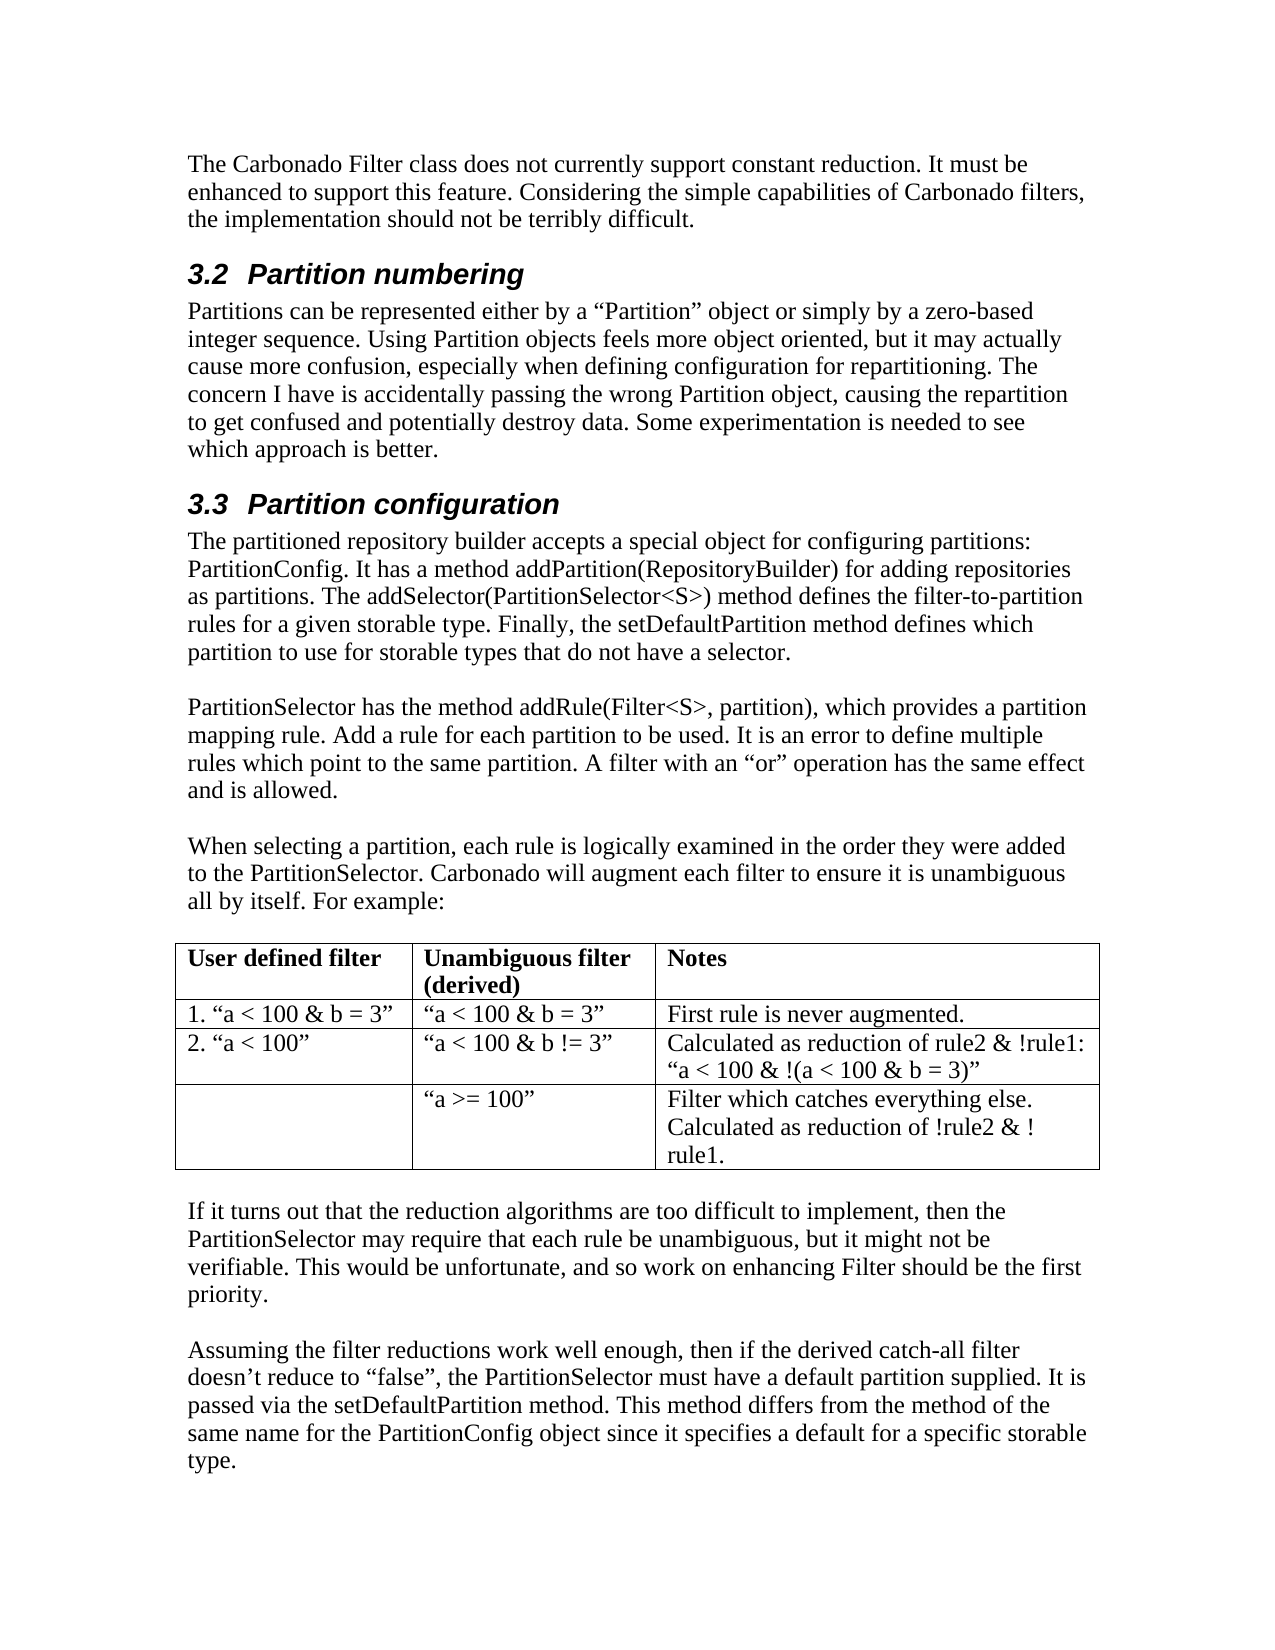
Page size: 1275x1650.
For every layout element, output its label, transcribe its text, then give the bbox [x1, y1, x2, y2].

table_cell [176, 1085, 412, 1168]
table_cell First rule is never augmented. [656, 1000, 1099, 1028]
table_cell 1. “a < 100 & b = 3” [176, 1000, 412, 1028]
text Assuming the filter reductions work well enough, then if the derived catch-all filter doesn’t reduce to “false”, the PartitionSelector must have a default partition supplied. It is passed via the setDefaultPartition method. This method differs from the method of the same name for the PartitionConfig object since it specifies a default for a specific storable type. [187, 1336, 1087, 1474]
table_header Notes [656, 944, 1099, 999]
table_cell “a >= 100” [413, 1085, 655, 1168]
table_cell Calculated as reduction of rule2 & !rule1: “a < 100 & !(a < 100 & b = 3)” [656, 1029, 1099, 1084]
subtitle Partition configuration [187, 488, 1087, 521]
table_cell “a < 100 & b != 3” [413, 1029, 655, 1084]
text The partitioned repository builder accepts a special object for configuring partitions: PartitionConfig. It has a method addPartition(RepositoryBuilder) for adding repositories as partitions. The addSelector(PartitionSelector<S>) method defines the filter-to-partition rules for a given storable type. Finally, the setDefaultPartition method defines which partition to use for storable types that do not have a selector. [187, 527, 1087, 666]
text PartitionSelector has the method addRule(Filter<S>, partition), which provides a partition mapping rule. Add a rule for each partition to be used. It is an error to define multiple rules which point to the same partition. A filter with an “or” operation has the same effect and is allowed. [187, 693, 1087, 804]
table_header User defined filter [176, 944, 412, 999]
table_header Unambiguous filter (derived) [413, 944, 655, 999]
text Partitions can be represented either by a “Partition” object or simply by a zero-based integer sequence. Using Partition objects feels more object oriented, but it may actually cause more confusion, especially when defining configuration for repartitioning. The concern I have is accidentally passing the wrong Partition object, causing the repartition to get confused and potentially destroy data. Some experimentation is needed to see which approach is better. [187, 297, 1087, 463]
table_cell “a < 100 & b = 3” [413, 1000, 655, 1028]
table_cell Filter which catches everything else. Calculated as reduction of !rule2 & !rule1. [656, 1085, 1099, 1168]
text If it turns out that the reduction algorithms are too difficult to implement, then the PartitionSelector may require that each rule be unambiguous, but it might not be verifiable. This would be unfortunate, and so work on enhancing Filter should be the first priority. [187, 1197, 1087, 1308]
text The Carbonado Filter class does not currently support constant reduction. It must be enhanced to support this feature. Considering the simple capabilities of Carbonado filters, the implementation should not be terribly difficult. [187, 150, 1087, 233]
subtitle Partition numbering [187, 258, 1087, 291]
text When selecting a partition, each rule is logically examined in the order they were added to the PartitionSelector. Carbonado will augment each filter to ensure it is unambiguous all by itself. For example: [187, 832, 1087, 915]
table_cell 2. “a < 100” [176, 1029, 412, 1084]
